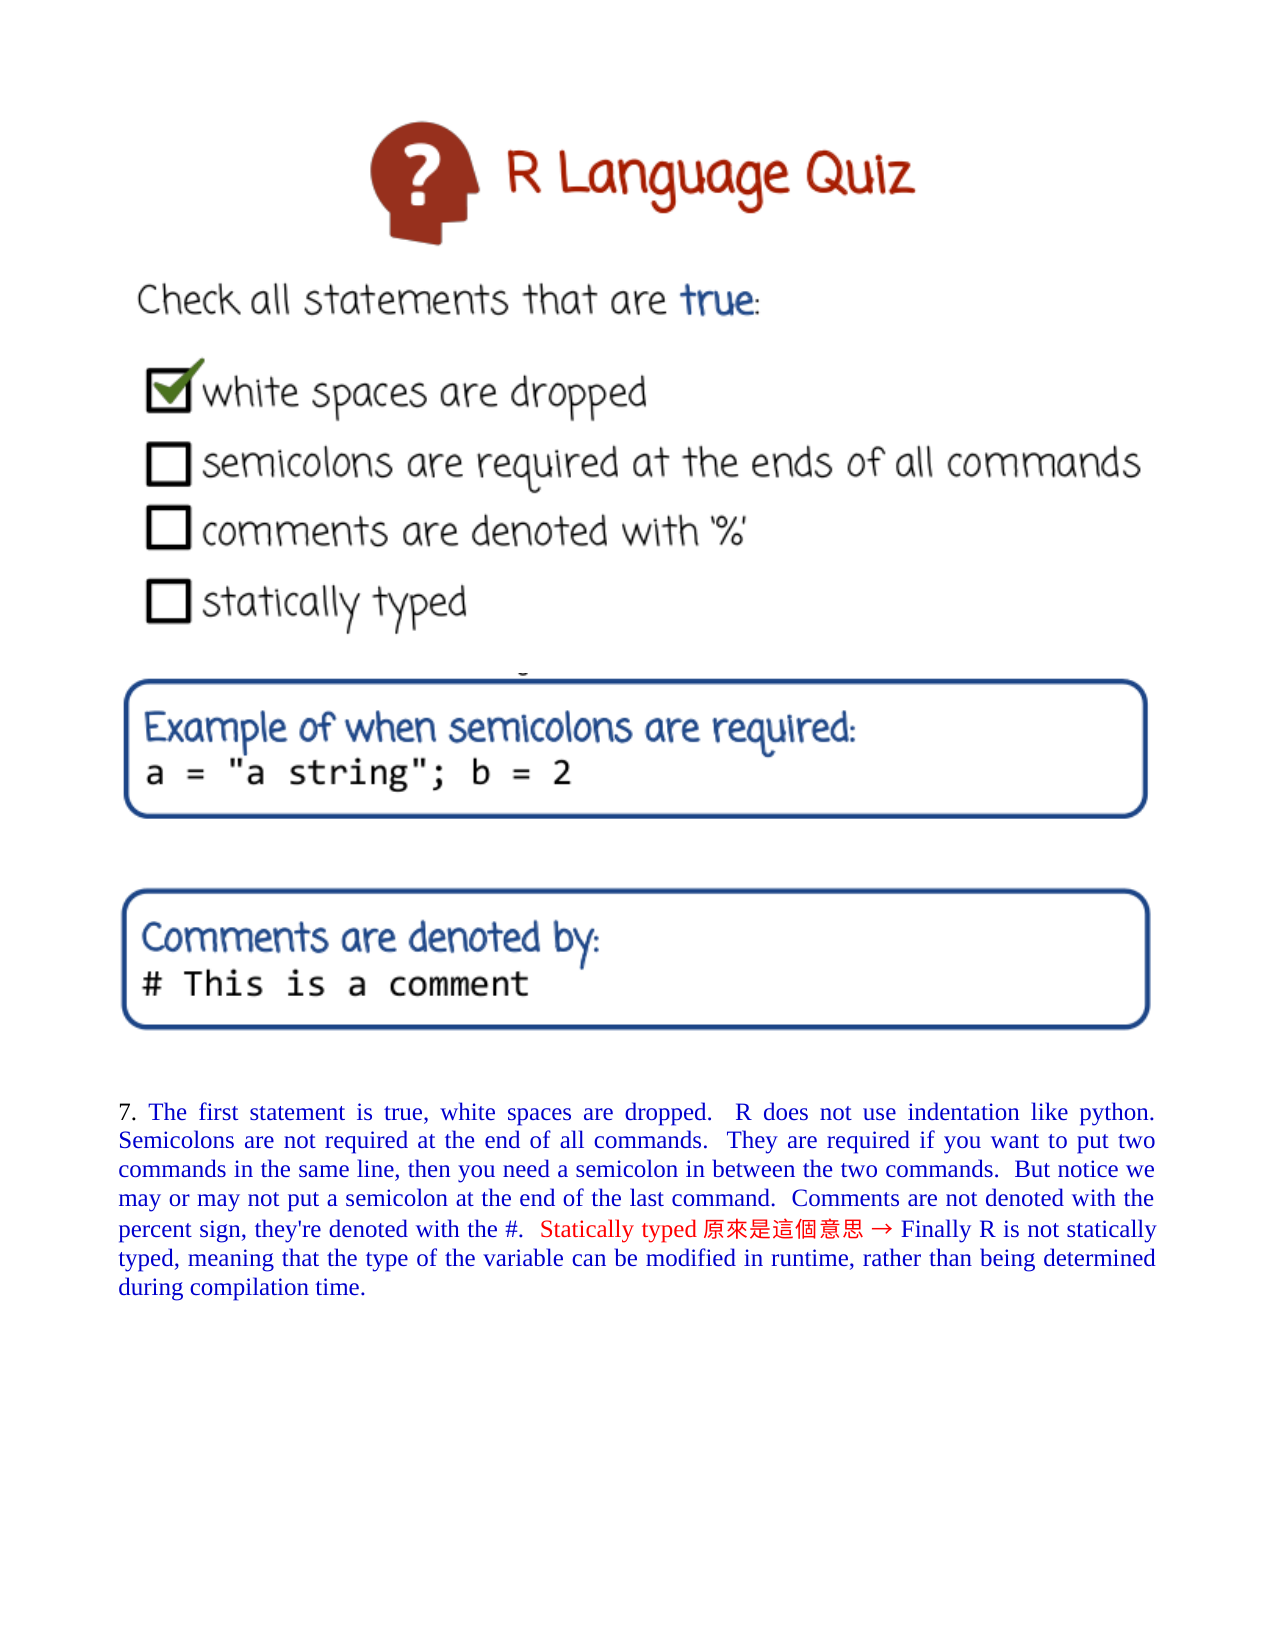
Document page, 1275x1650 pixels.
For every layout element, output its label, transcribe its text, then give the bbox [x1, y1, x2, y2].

picture [118, 673, 1157, 825]
text 7. The first statement is true, white spaces are dropped. R does not use indentation like python. Semicolons are not required at the end of all commands. They are required if you want to put two commands in the same line, then you need a semicolon in between the two commands. But notice we may or may not put a semicolon at the end of the last command. Comments are not denoted with the percent sign, they're denoted with the #. Statically typed原來是這個意思 → Finally R is not statically typed, meaning that the type of the variable can be modified in runtime, rather than being determined during compilation time. [118, 1097, 1157, 1301]
picture [118, 882, 1157, 1040]
picture [125, 118, 1150, 645]
